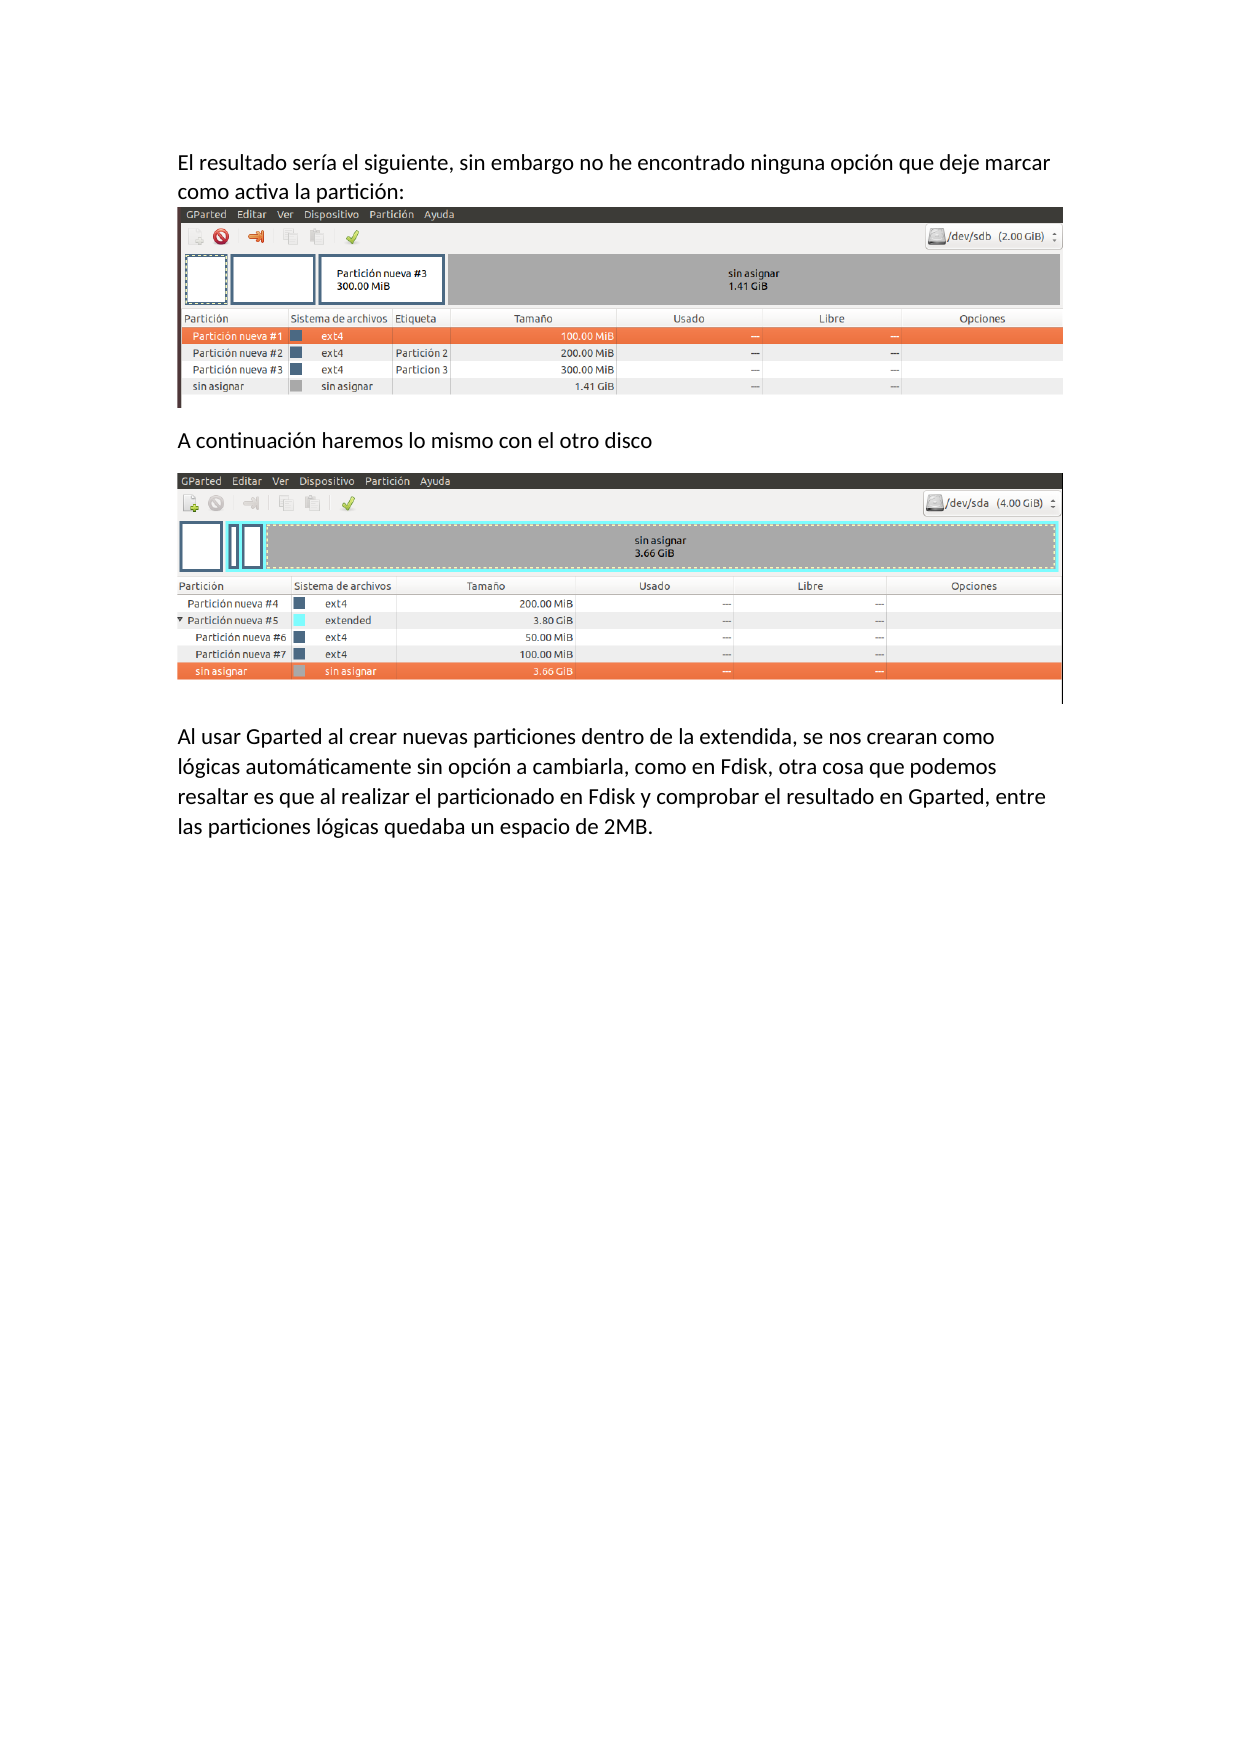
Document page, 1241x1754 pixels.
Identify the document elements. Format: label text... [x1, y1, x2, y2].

text El resultado sería el siguiente, sin embargo no he encontrado ninguna opción que deje marcar como activa la partición: [177, 148, 1063, 207]
text A continuación haremos lo mismo con el otro disco [177, 426, 1063, 454]
text Al usar Gparted al crear nuevas particiones dentro de la extendida, se nos crearan como lógicas automáticamente sin opción a cambiarla, como en Fdisk, otra cosa que podemos resaltar es que al realizar el particionado en Fdisk y comprobar el resultado en Gparted, entre las particiones lógicas quedaba un espacio de 2MB. [177, 722, 1063, 840]
